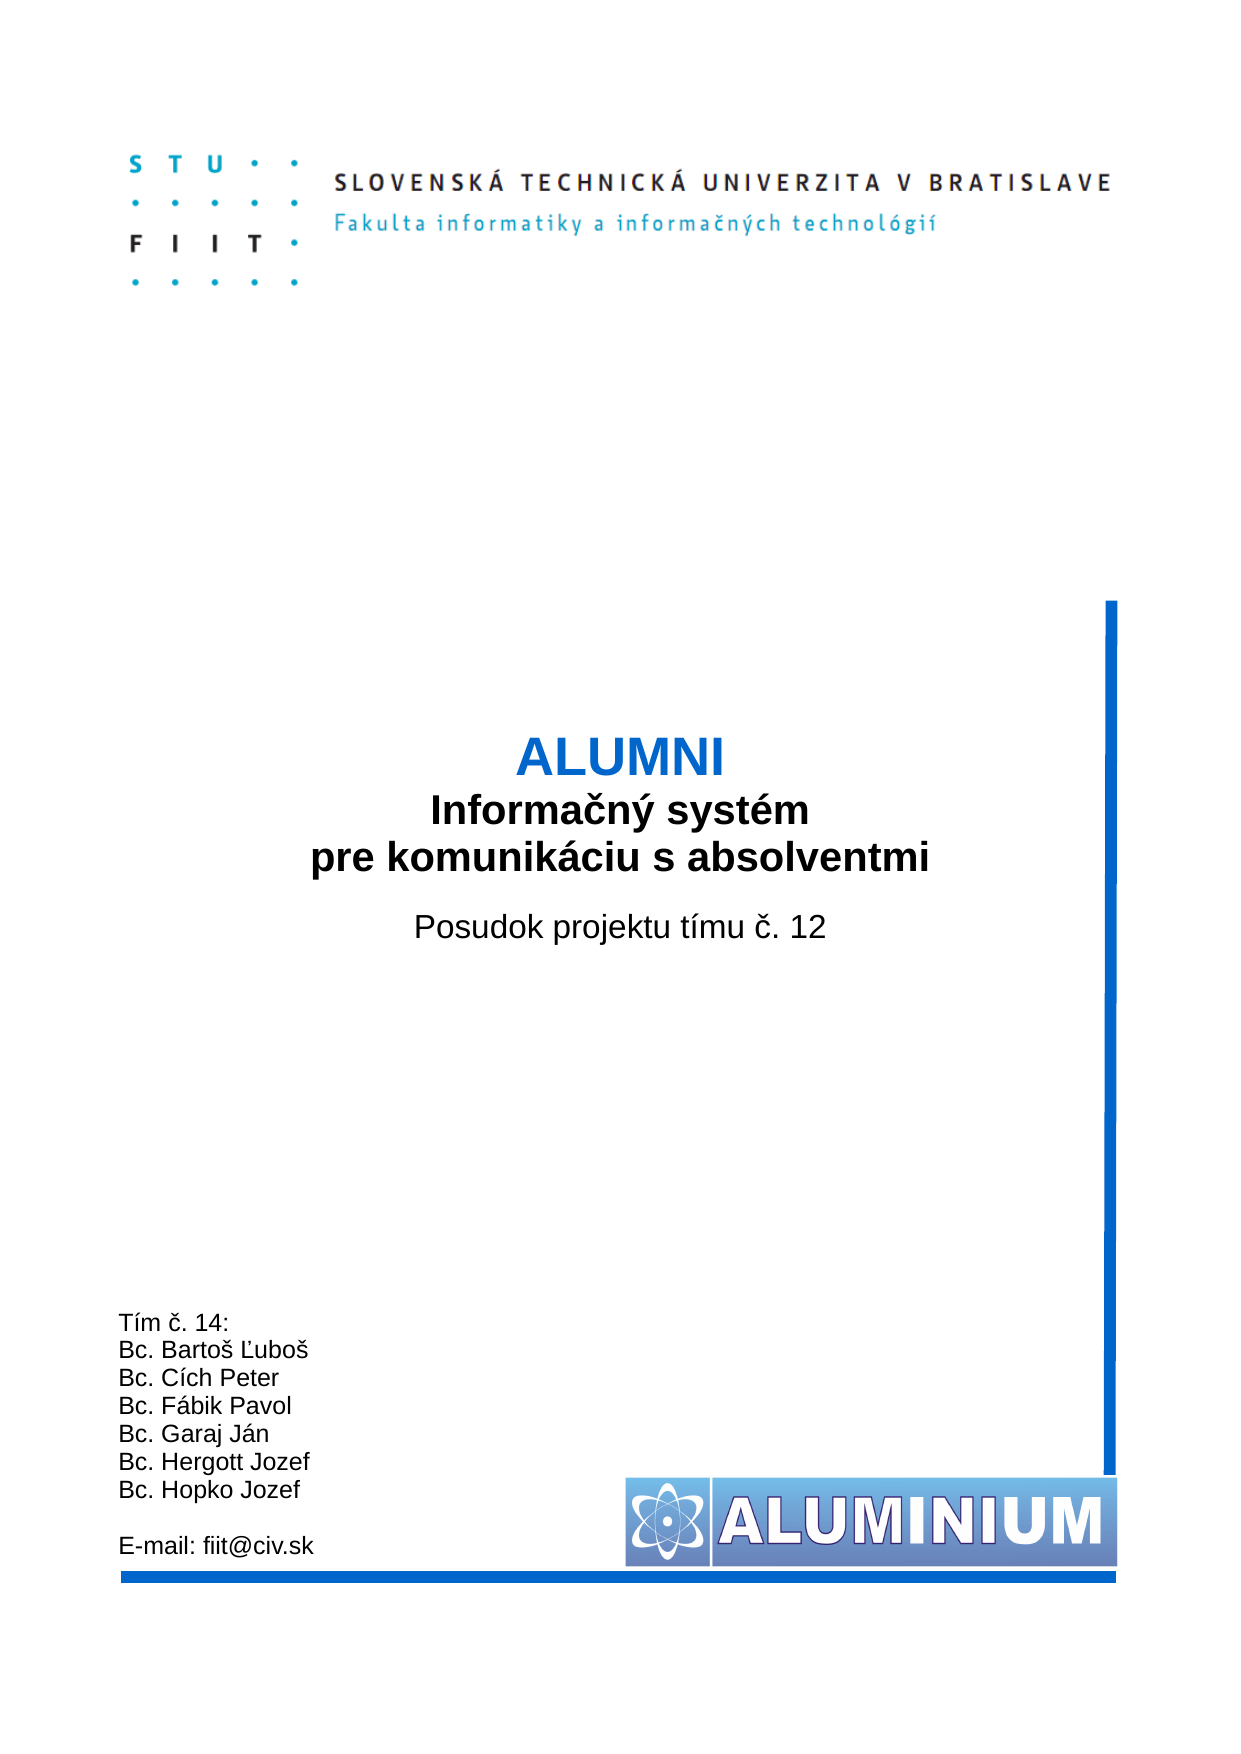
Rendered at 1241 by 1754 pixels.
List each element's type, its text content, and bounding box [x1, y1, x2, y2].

text ALUMNI [118, 727, 1105, 787]
text Posudok projektu tímu č. 12 [118, 908, 1104, 945]
text Informačný systém [118, 787, 1105, 834]
text Bc. Bartoš Ľuboš [118, 1336, 1104, 1364]
text Bc. Hopko Jozef [118, 1476, 625, 1504]
text Bc. Hergott Jozef [118, 1448, 1103, 1476]
text Tím č. 14: [118, 1308, 1104, 1336]
text Bc. Fábik Pavol [118, 1392, 1103, 1420]
text Bc. Cích Peter [118, 1364, 1103, 1392]
picture [625, 1475, 1118, 1567]
picture [118, 118, 1122, 308]
text [1117, 727, 1122, 787]
text pre komunikáciu s absolventmi [118, 834, 1105, 880]
text E-mail: fiit@civ.sk [118, 1532, 625, 1559]
text Bc. Garaj Ján [118, 1420, 1103, 1448]
